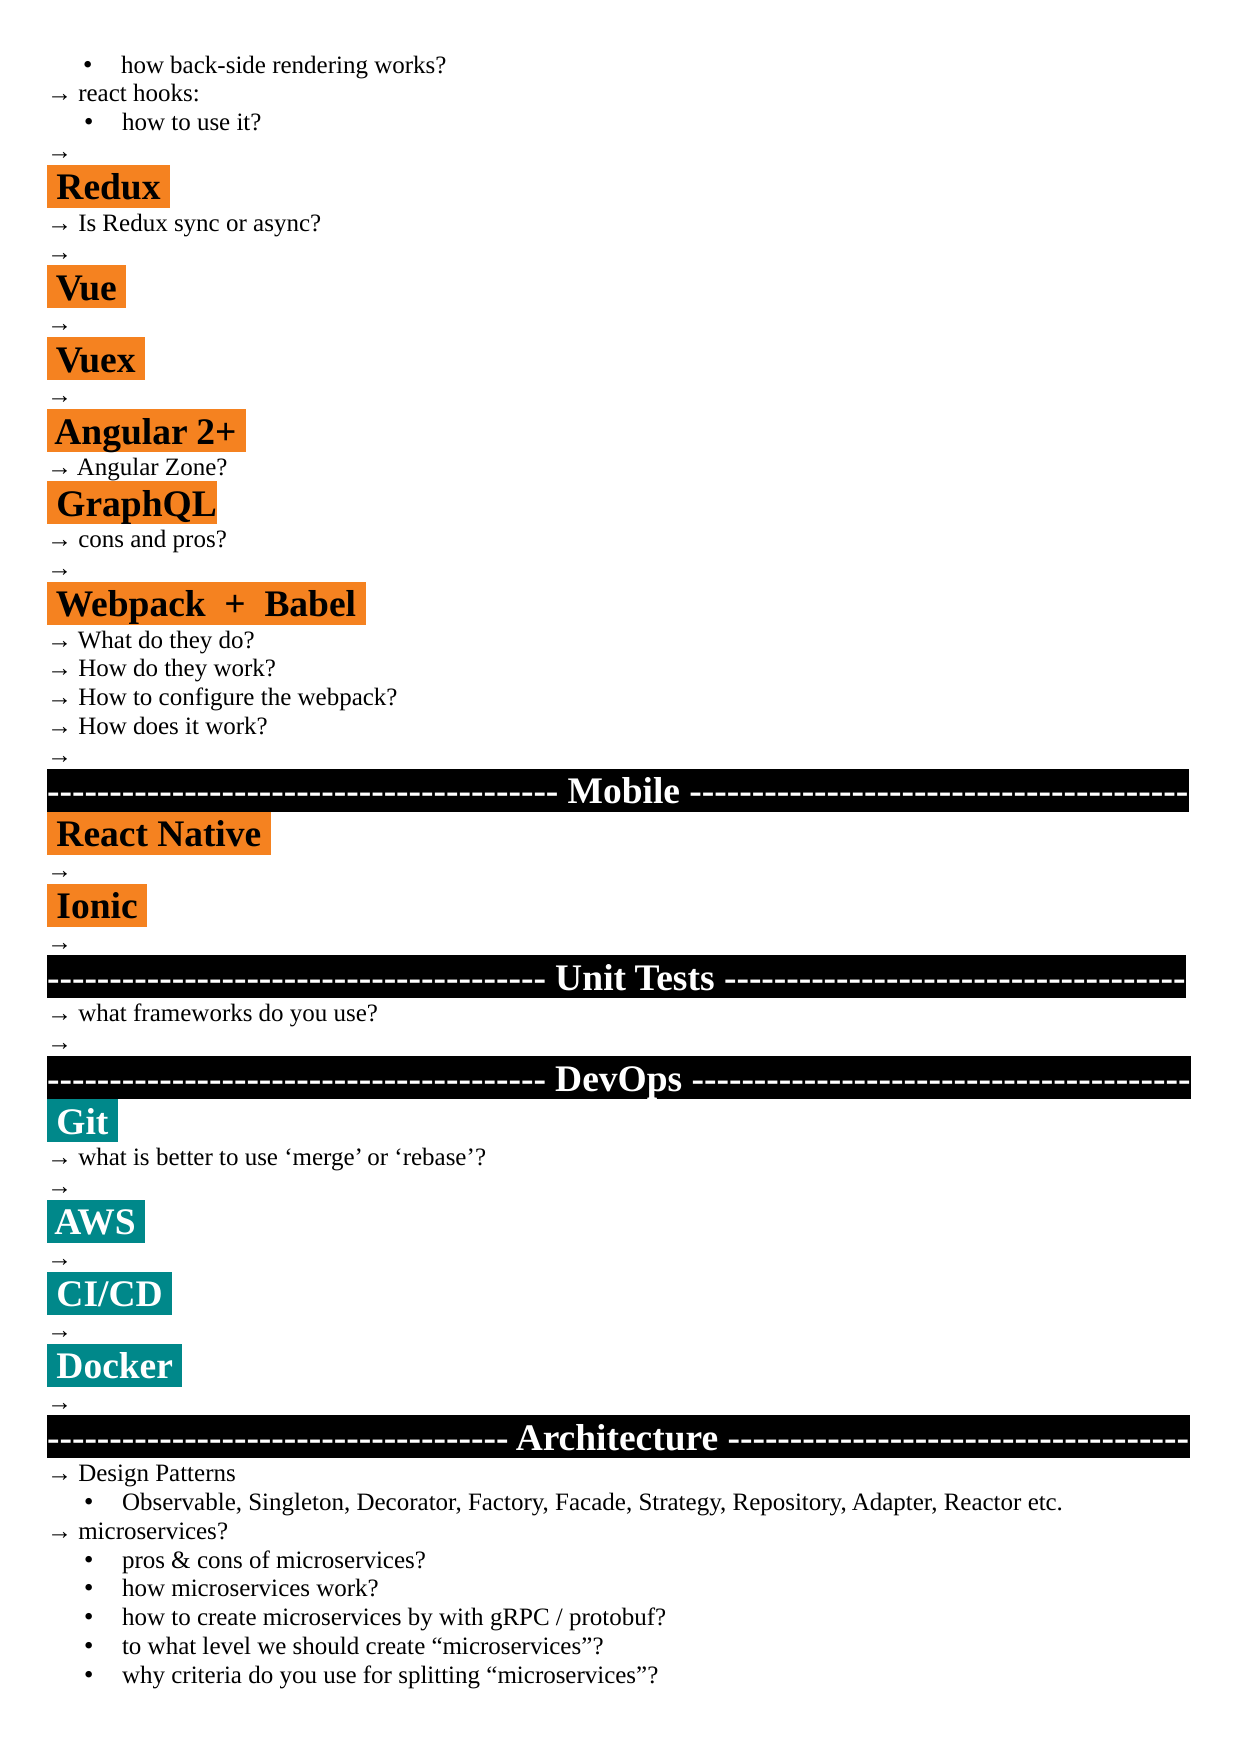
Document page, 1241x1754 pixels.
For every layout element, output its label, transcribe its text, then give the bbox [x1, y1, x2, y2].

text CI/CD [47, 1272, 1200, 1315]
text → [47, 740, 1200, 768]
list how back-side rendering works? [83, 50, 1200, 78]
text Webpack + Babel [47, 582, 1200, 625]
text ------------------------------------- Architecture ------------------------------------- [47, 1415, 1200, 1458]
text → what is better to use ‘merge’ or ‘rebase’? [47, 1142, 1200, 1171]
text → react hooks: [47, 78, 1200, 107]
text → [47, 380, 1200, 409]
list how microservices work? [84, 1573, 1200, 1602]
text → Design Patterns [47, 1458, 1200, 1487]
list Observable, Singleton, Decorator, Factory, Facade, Strategy, Repository, Adapter, Reactor etc. [84, 1487, 1200, 1516]
text → Is Redux sync or async? [47, 208, 1200, 237]
text Vuex [47, 337, 1200, 380]
list why criteria do you use for splitting “microservices”? [84, 1660, 1200, 1688]
list to what level we should create “microservices”? [84, 1631, 1200, 1660]
text → what frameworks do you use? [47, 998, 1200, 1027]
text React Native [47, 812, 1200, 855]
text Vue [47, 265, 1200, 308]
text → [47, 1387, 1200, 1415]
text → microservices? [47, 1516, 1200, 1545]
text AWS [47, 1200, 1200, 1243]
text → [47, 855, 1200, 883]
text Docker [47, 1343, 1200, 1387]
text → How does it work? [47, 711, 1200, 740]
text → [47, 237, 1200, 265]
list how to create microservices by with gRPC / protobuf? [84, 1602, 1200, 1631]
text Git [47, 1099, 1200, 1142]
text → [47, 308, 1200, 337]
text Ionic [47, 883, 1200, 927]
text → [47, 927, 1200, 955]
text → [47, 1315, 1200, 1343]
text → cons and pros? [47, 524, 1200, 553]
text → How to configure the webpack? [47, 682, 1200, 711]
text → How do they work? [47, 653, 1200, 682]
text Angular 2+ [47, 409, 1200, 452]
text → [47, 136, 1200, 165]
list how to use it? [84, 107, 1200, 136]
text GraphQL [47, 481, 1200, 524]
text Redux [47, 165, 1200, 208]
text ---------------------------------------- DevOps ---------------------------------------- [47, 1056, 1200, 1099]
text → What do they do? [47, 625, 1200, 653]
text → Angular Zone? [47, 452, 1200, 481]
text → [47, 553, 1200, 582]
text → [47, 1243, 1200, 1272]
text ---------------------------------------- Unit Tests ------------------------------------- [47, 955, 1200, 998]
text → [47, 1171, 1200, 1200]
list pros & cons of microservices? [84, 1545, 1200, 1573]
text ----------------------------------------- Mobile ---------------------------------------- [47, 768, 1200, 812]
text → [47, 1027, 1200, 1056]
